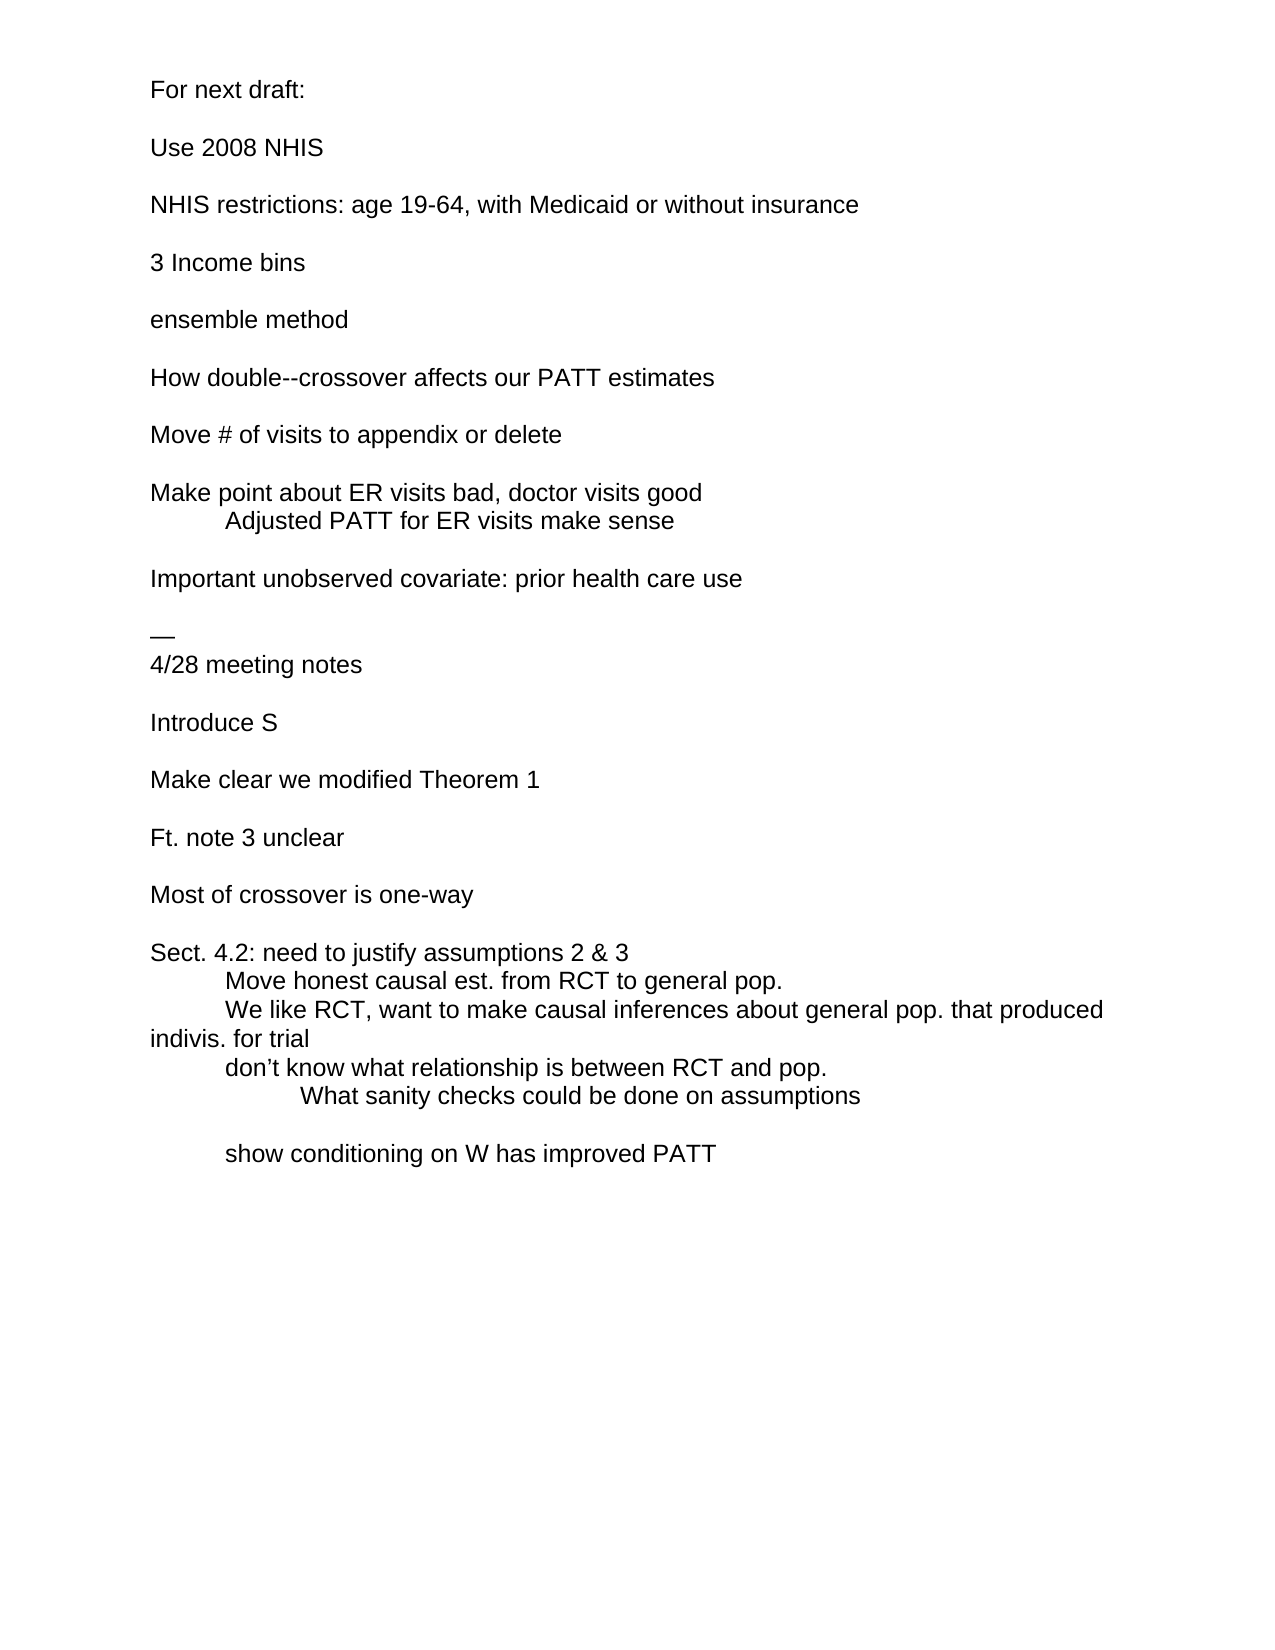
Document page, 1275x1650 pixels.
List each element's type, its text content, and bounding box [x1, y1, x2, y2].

text Use 2008 NHIS [150, 132, 1125, 161]
text — [150, 621, 1125, 650]
text Important unobserved covariate: prior health care use [150, 564, 1125, 592]
text Ft. note 3 unclear [150, 822, 1125, 851]
text NHIS restrictions: age 19-64, with Medicaid or without insurance [150, 190, 1125, 219]
text How double--crossover affects our PATT estimates [150, 362, 1125, 391]
text For next draft: [150, 75, 1125, 104]
text Move # of visits to appendix or delete [150, 420, 1125, 449]
text Adjusted PATT for ER visits make sense [150, 506, 1125, 535]
text ensemble method [150, 305, 1125, 334]
text Make clear we modified Theorem 1 [150, 765, 1125, 794]
text don’t know what relationship is between RCT and pop. [150, 1052, 1125, 1081]
text We like RCT, want to make causal inferences about general pop. that produced indivis. for trial [150, 995, 1125, 1052]
text Most of crossover is one-way [150, 880, 1125, 909]
text Introduce S [150, 707, 1125, 736]
text What sanity checks could be done on assumptions [150, 1081, 1125, 1110]
text Sect. 4.2: need to justify assumptions 2 & 3 [150, 937, 1125, 966]
text Make point about ER visits bad, doctor visits good [150, 477, 1125, 506]
text Move honest causal est. from RCT to general pop. [150, 966, 1125, 995]
text show conditioning on W has improved PATT [150, 1139, 1125, 1167]
text 4/28 meeting notes [150, 650, 1125, 679]
text 3 Income bins [150, 247, 1125, 276]
